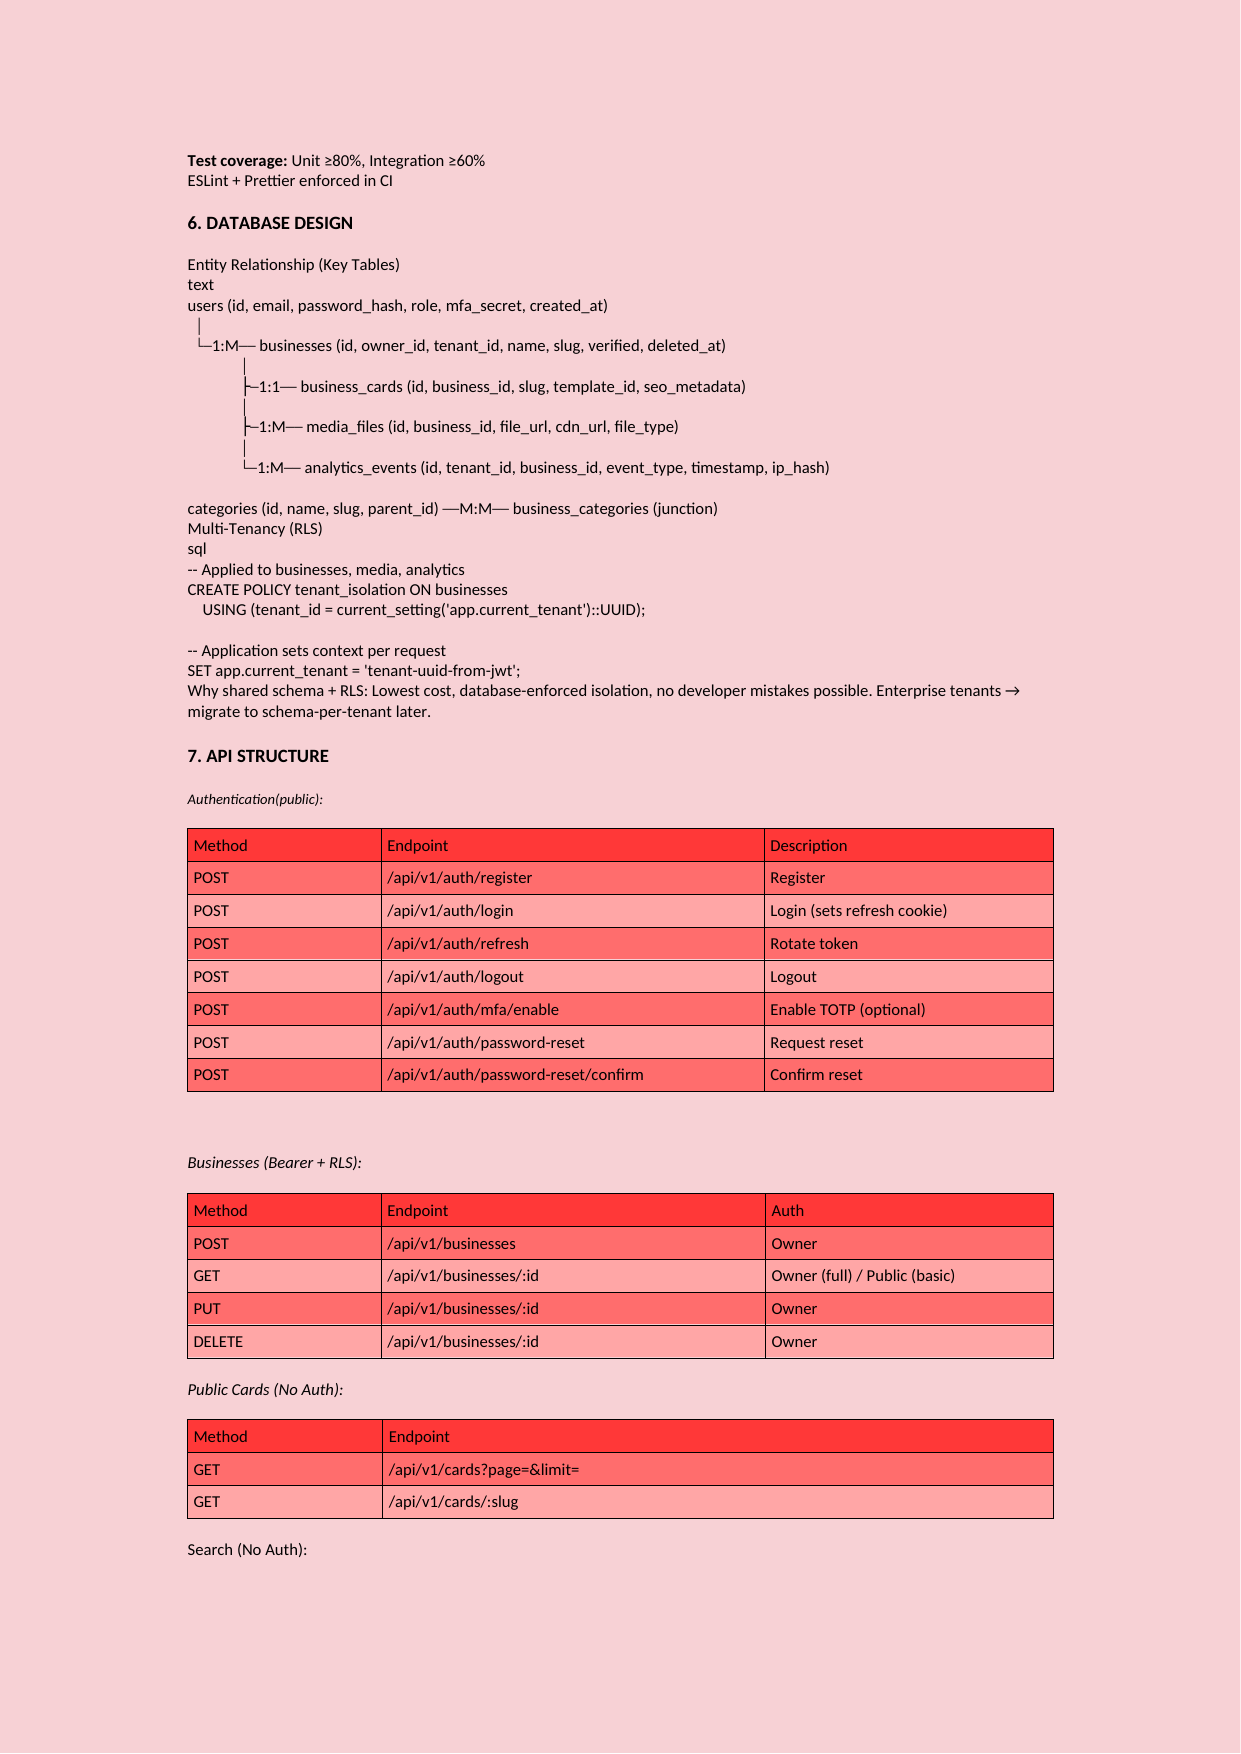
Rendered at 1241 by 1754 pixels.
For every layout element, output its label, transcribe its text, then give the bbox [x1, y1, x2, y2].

text │ [187, 437, 1053, 457]
table_cell POST [188, 862, 381, 894]
table_header Endpoint [382, 1194, 765, 1226]
table_cell GET [188, 1486, 382, 1518]
table_cell Rotate token [765, 928, 1053, 959]
table_cell GET [188, 1453, 382, 1485]
table_header Method [188, 829, 381, 861]
table_cell /api/v1/auth/logout [382, 961, 764, 992]
text Multi-Tenancy (RLS) [187, 518, 1053, 538]
table_cell POST [188, 1059, 381, 1091]
table_cell /api/v1/auth/password-reset [382, 1026, 764, 1058]
table_cell /api/v1/auth/login [382, 895, 764, 927]
table_cell Register [765, 862, 1053, 894]
table_cell /api/v1/businesses/:id [382, 1326, 765, 1357]
table_header Description [765, 829, 1053, 861]
table_cell /api/v1/businesses/:id [382, 1293, 765, 1324]
table_cell Owner [766, 1227, 1053, 1259]
text ├─1:1── business_cards (id, business_id, slug, template_id, seo_metadata) [246, 376, 1053, 396]
text Entity Relationship (Key Tables) [187, 254, 1053, 274]
text ESLint + Prettier enforced in CI [187, 170, 1053, 191]
table_cell GET [188, 1260, 381, 1292]
text USING (tenant_id = current_setting('app.current_tenant')::UUID); [187, 599, 1053, 620]
text SET app.current_tenant = 'tenant-uuid-from-jwt'; [187, 660, 1053, 681]
text ├─1:M── media_files (id, business_id, file_url, cdn_url, file_type) [187, 417, 1053, 437]
text users (id, email, password_hash, role, mfa_secret, created_at) [187, 295, 1053, 315]
table_cell POST [188, 961, 381, 992]
text │ [187, 356, 1053, 376]
table_header Auth [766, 1194, 1053, 1226]
table_header Endpoint [382, 829, 764, 861]
text categories (id, name, slug, parent_id) ──M:M── business_categories (junction) [187, 498, 1053, 518]
table_cell Login (sets refresh cookie) [765, 895, 1053, 927]
table_cell Owner [766, 1326, 1053, 1357]
text │ [187, 396, 1053, 417]
table_cell POST [188, 895, 381, 927]
text Search (No Auth): [187, 1539, 1053, 1559]
text Authentication(public): [187, 790, 1053, 808]
table_cell /api/v1/cards/:slug [383, 1486, 1053, 1518]
table_cell /api/v1/businesses [382, 1227, 765, 1259]
table_cell Owner (full) / Public (basic) [766, 1260, 1053, 1292]
table_cell /api/v1/auth/refresh [382, 928, 764, 959]
text -- Applied to businesses, media, analytics [187, 559, 1053, 579]
table_cell POST [188, 1026, 381, 1058]
table_cell Logout [765, 961, 1053, 992]
table_cell Confirm reset [765, 1059, 1053, 1091]
text Why shared schema + RLS: Lowest cost, database-enforced isolation, no developer mistakes possible. Enterprise tenants → migrate to schema-per-tenant later. [187, 681, 1053, 721]
table_cell /api/v1/auth/register [382, 862, 764, 894]
text text [187, 274, 1053, 295]
table_cell Enable TOTP (optional) [765, 993, 1053, 1025]
text └─1:M── businesses (id, owner_id, tenant_id, name, slug, verified, deleted_at) [187, 335, 1053, 356]
table_cell DELETE [188, 1326, 381, 1357]
table_cell /api/v1/auth/password-reset/confirm [382, 1059, 764, 1091]
text Businesses (Bearer + RLS): [187, 1153, 1053, 1173]
list API STRUCTURE [187, 744, 1053, 767]
text └─1:M── analytics_events (id, tenant_id, business_id, event_type, timestamp, ip_hash) [187, 457, 1053, 478]
text Test coverage: Unit ≥80%, Integration ≥60% [187, 150, 1053, 170]
table_cell /api/v1/businesses/:id [382, 1260, 765, 1292]
table_cell /api/v1/auth/mfa/enable [382, 993, 764, 1025]
table_cell POST [188, 928, 381, 959]
text CREATE POLICY tenant_isolation ON businesses [187, 579, 1053, 599]
table_cell Request reset [765, 1026, 1053, 1058]
table_cell POST [188, 1227, 381, 1259]
list DATABASE DESIGN [187, 211, 1053, 234]
table_cell POST [188, 993, 381, 1025]
table_cell PUT [188, 1293, 381, 1324]
text sql [187, 538, 1053, 559]
text Public Cards (No Auth): [187, 1379, 1053, 1399]
text │ [187, 315, 1053, 335]
table_cell Owner [766, 1293, 1053, 1324]
table_header Method [188, 1194, 381, 1226]
table_cell /api/v1/cards?page=&limit= [383, 1453, 1053, 1485]
table_header Method [188, 1420, 382, 1452]
table_header Endpoint [383, 1420, 1053, 1452]
text -- Application sets context per request [187, 640, 1053, 660]
